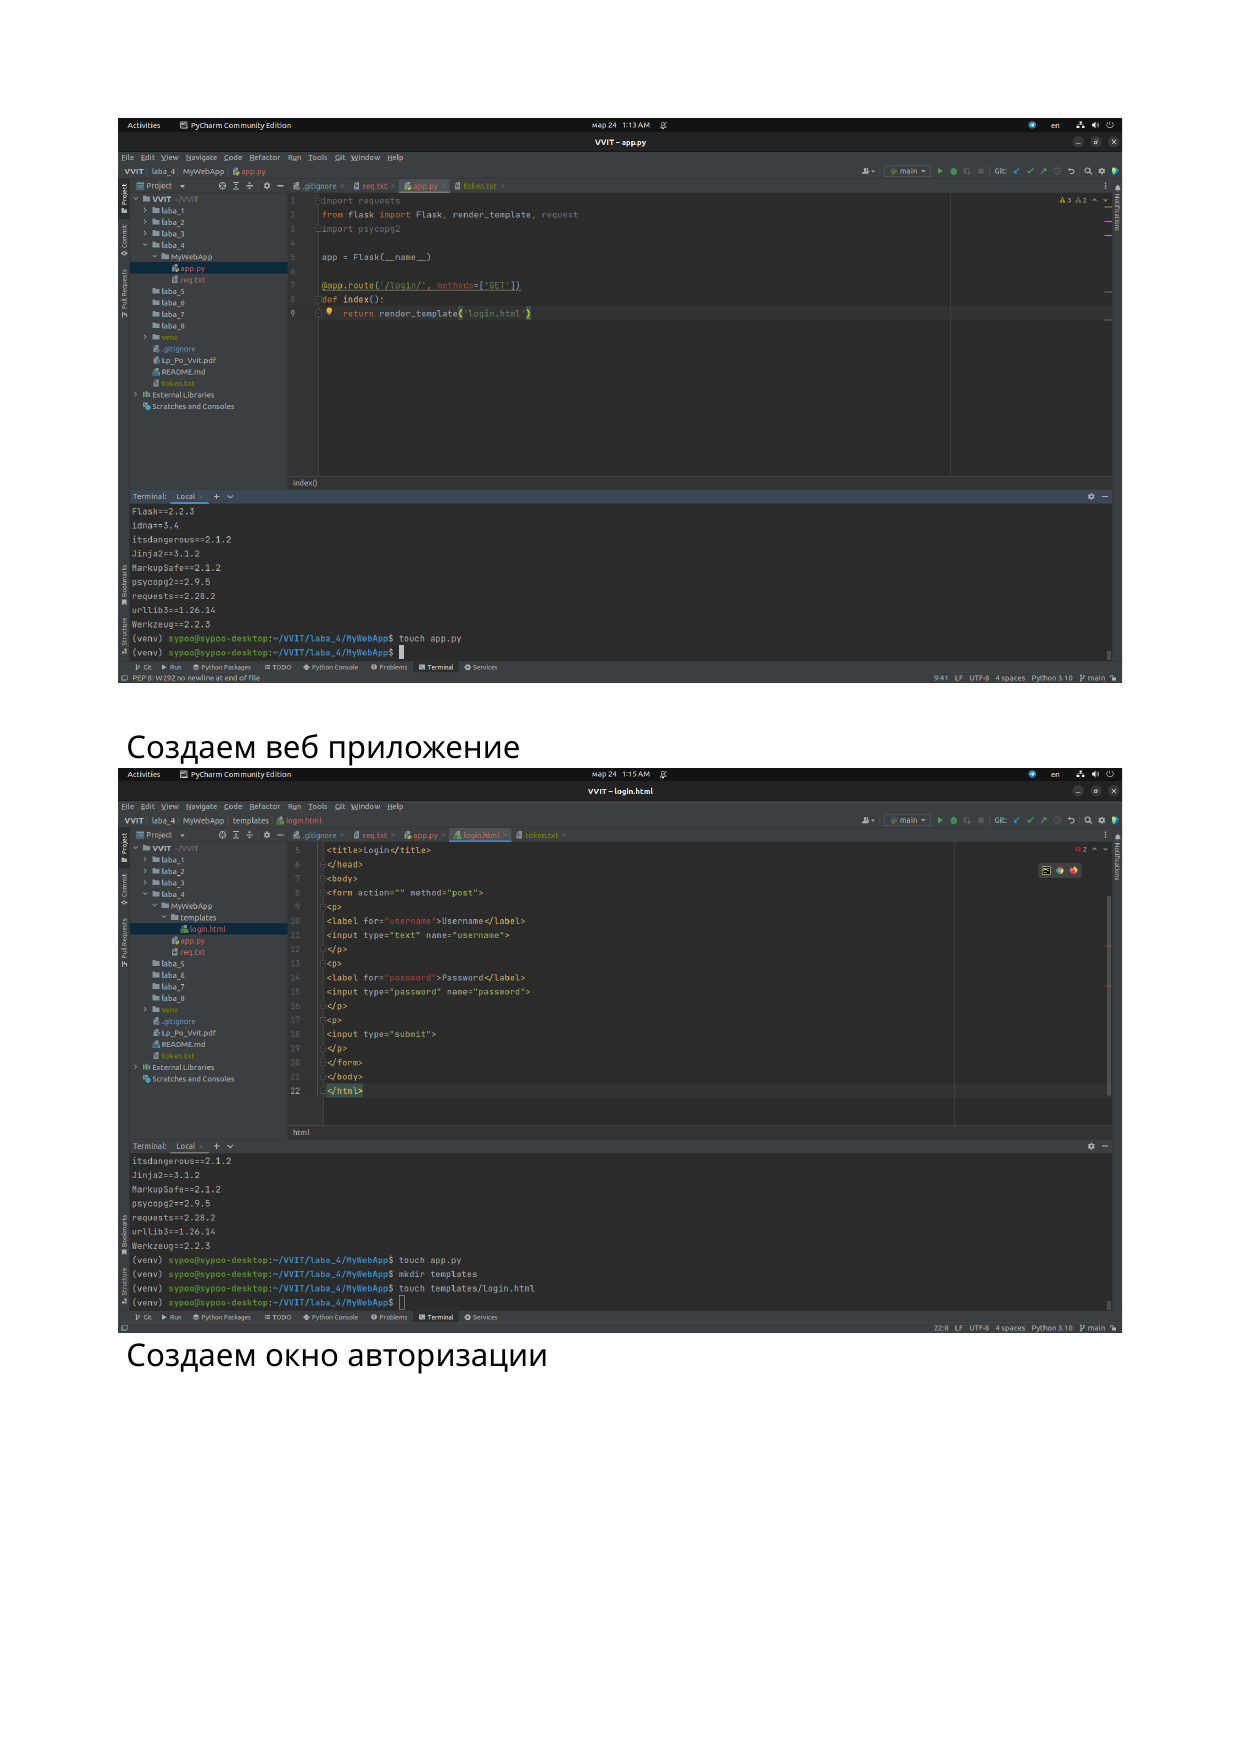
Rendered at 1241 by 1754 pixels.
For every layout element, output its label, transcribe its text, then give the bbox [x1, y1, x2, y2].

text Создаем окно авторизации [118, 1333, 1122, 1375]
picture [118, 768, 1123, 1333]
picture [118, 118, 1123, 683]
text Создаем веб приложение [118, 725, 1122, 768]
